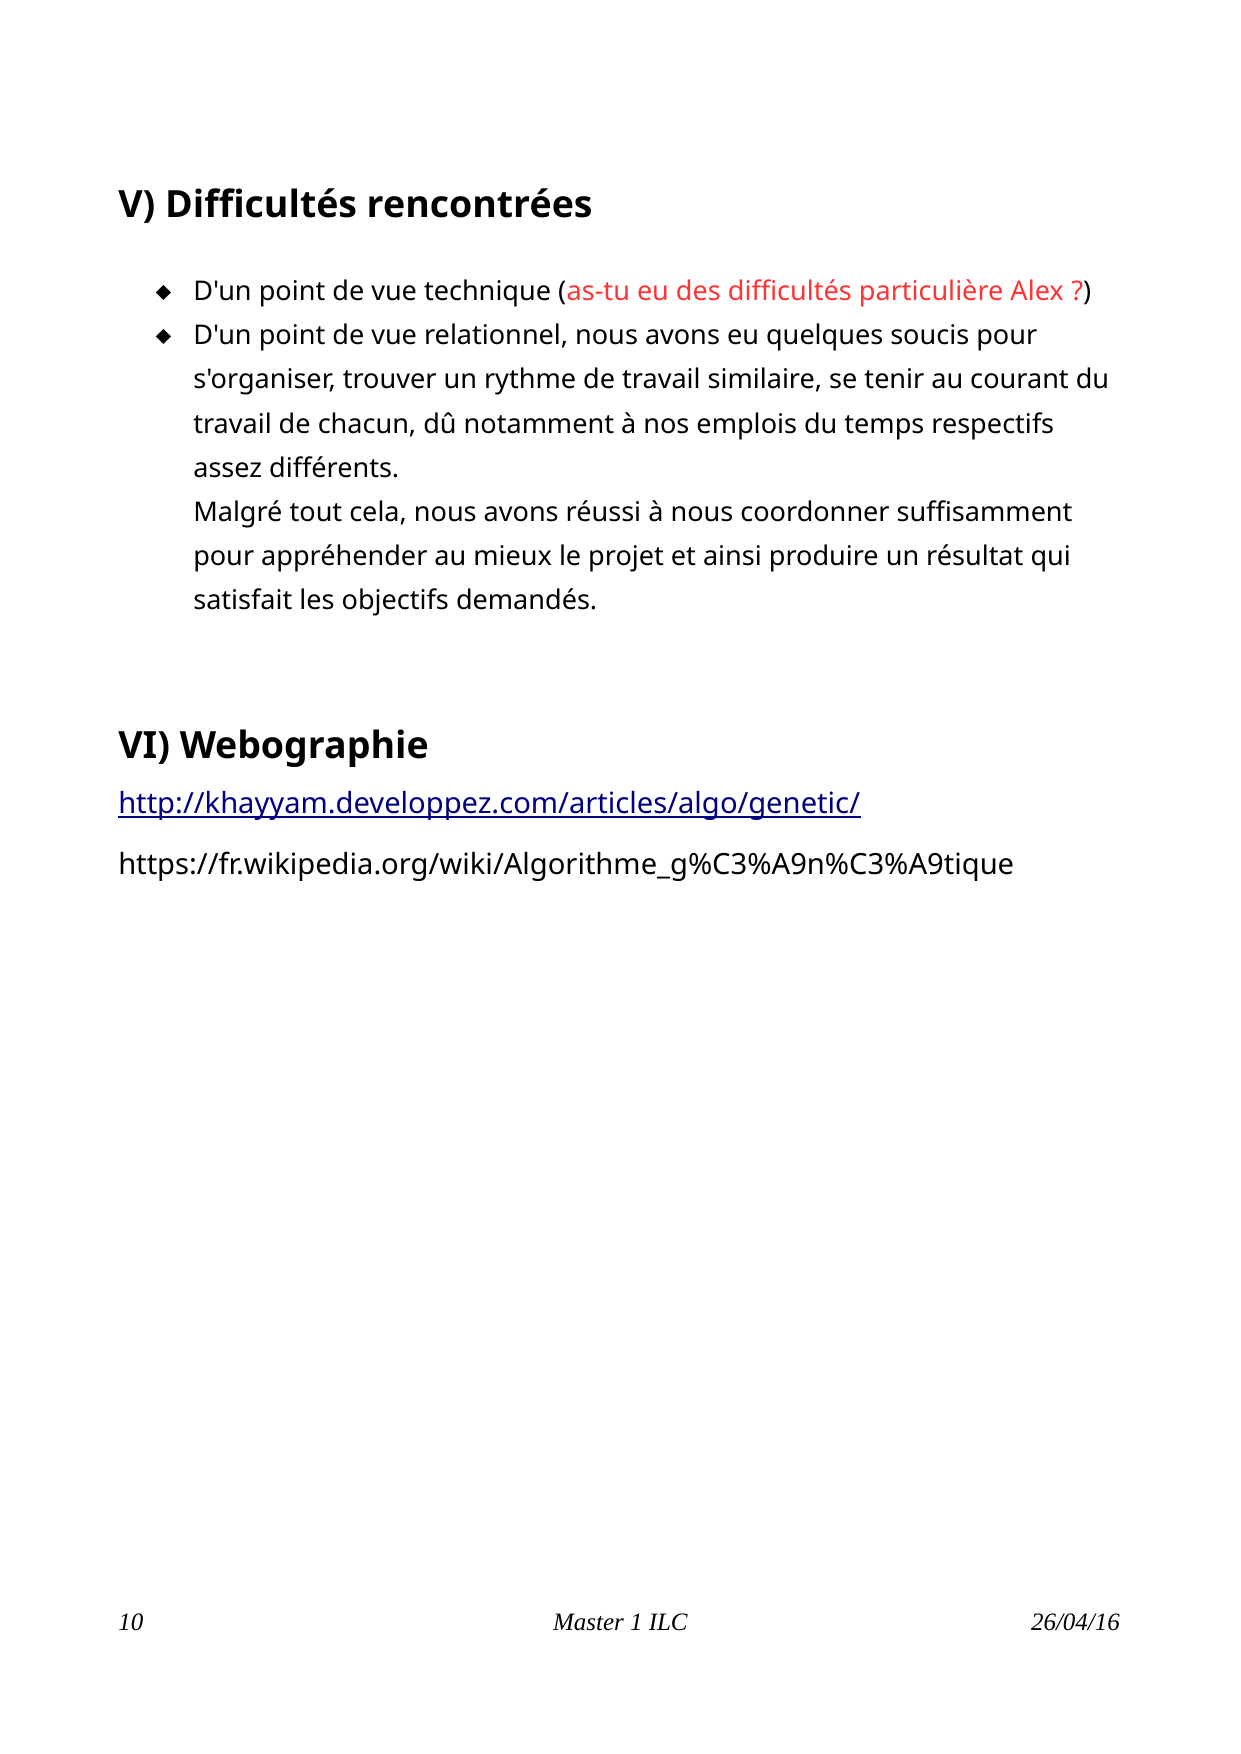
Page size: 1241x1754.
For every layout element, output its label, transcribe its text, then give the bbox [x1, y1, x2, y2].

list D'un point de vue technique (as-tu eu des difficultés particulière Alex ?) [156, 272, 1122, 308]
text https://fr.wikipedia.org/wiki/Algorithme_g%C3%A9n%C3%A9tique [118, 843, 1122, 883]
list D'un point de vue relationnel, nous avons eu quelques soucis pour s'organiser, trouver un rythme de travail similaire, se tenir au courant du travail de chacun, dû notamment à nos emplois du temps respectifs assez différents. Malgré tout cela, nous avons réussi à nous coordonner suffisamment pour appréhender au mieux le projet et ainsi produire un résultat qui satisfait les objectifs demandés. [156, 316, 1122, 655]
subtitle VI) Webographie [118, 718, 1122, 769]
subtitle V) Difficultés rencontrées [118, 177, 1122, 228]
text http://khayyam.developpez.com/articles/algo/genetic/ [118, 783, 1122, 822]
